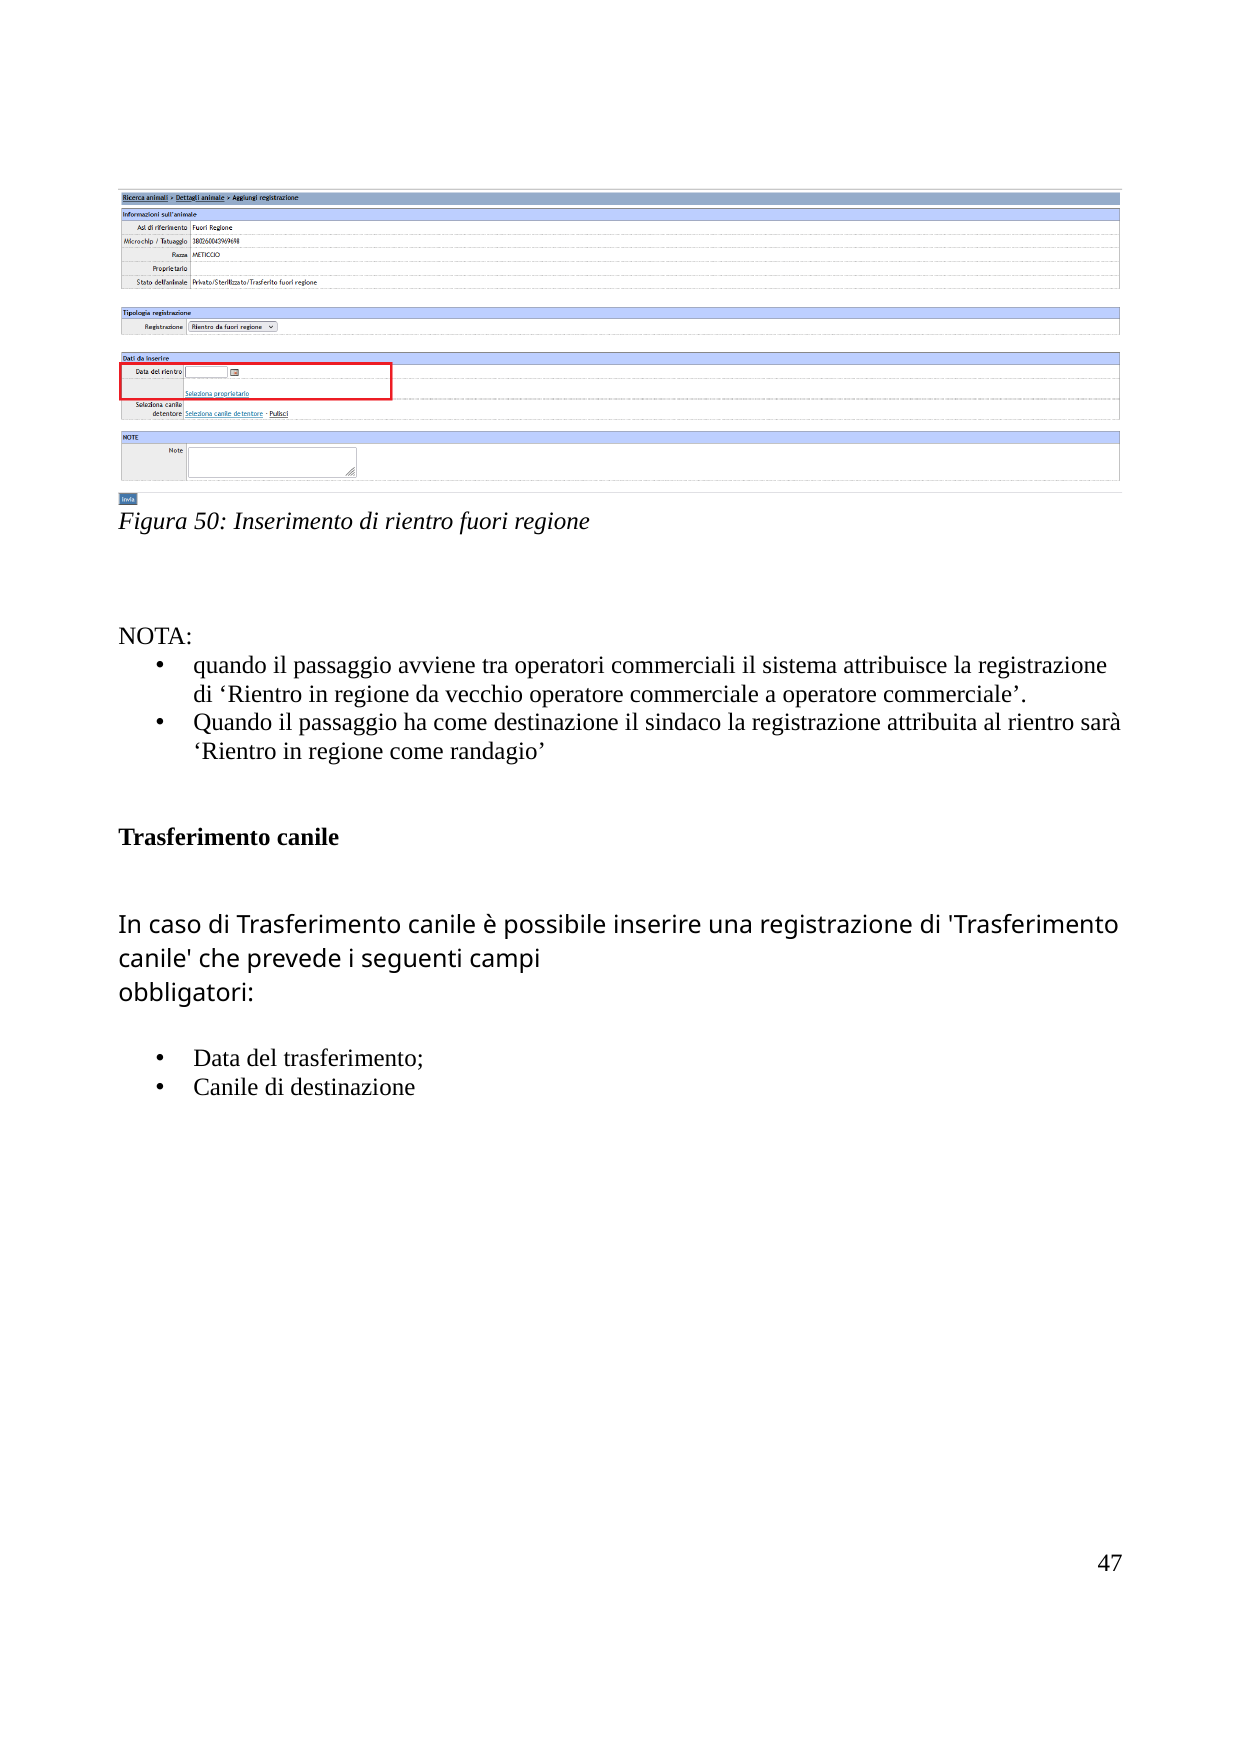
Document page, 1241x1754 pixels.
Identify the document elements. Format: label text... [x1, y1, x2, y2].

list Data del trasferimento; [156, 1043, 1122, 1072]
list Canile di destinazione [156, 1072, 1122, 1101]
text In caso di Trasferimento canile è possibile inserire una registrazione di 'Trasferimento canile' che prevede i seguenti campi [118, 907, 1122, 975]
list quando il passaggio avviene tra operatori commerciali il sistema attribuisce la registrazione di ‘Rientro in regione da vecchio operatore commerciale a operatore commerciale’. [156, 650, 1122, 707]
text obbligatori: [118, 975, 1122, 1009]
text Trasferimento canile [118, 822, 1122, 851]
list Quando il passaggio ha come destinazione il sindaco la registrazione attribuita al rientro sarà ‘Rientro in regione come randagio’ [156, 707, 1122, 765]
text Figura 50: Inserimento di rientro fuori regione [118, 507, 1122, 535]
text NOTA: [118, 621, 1122, 650]
